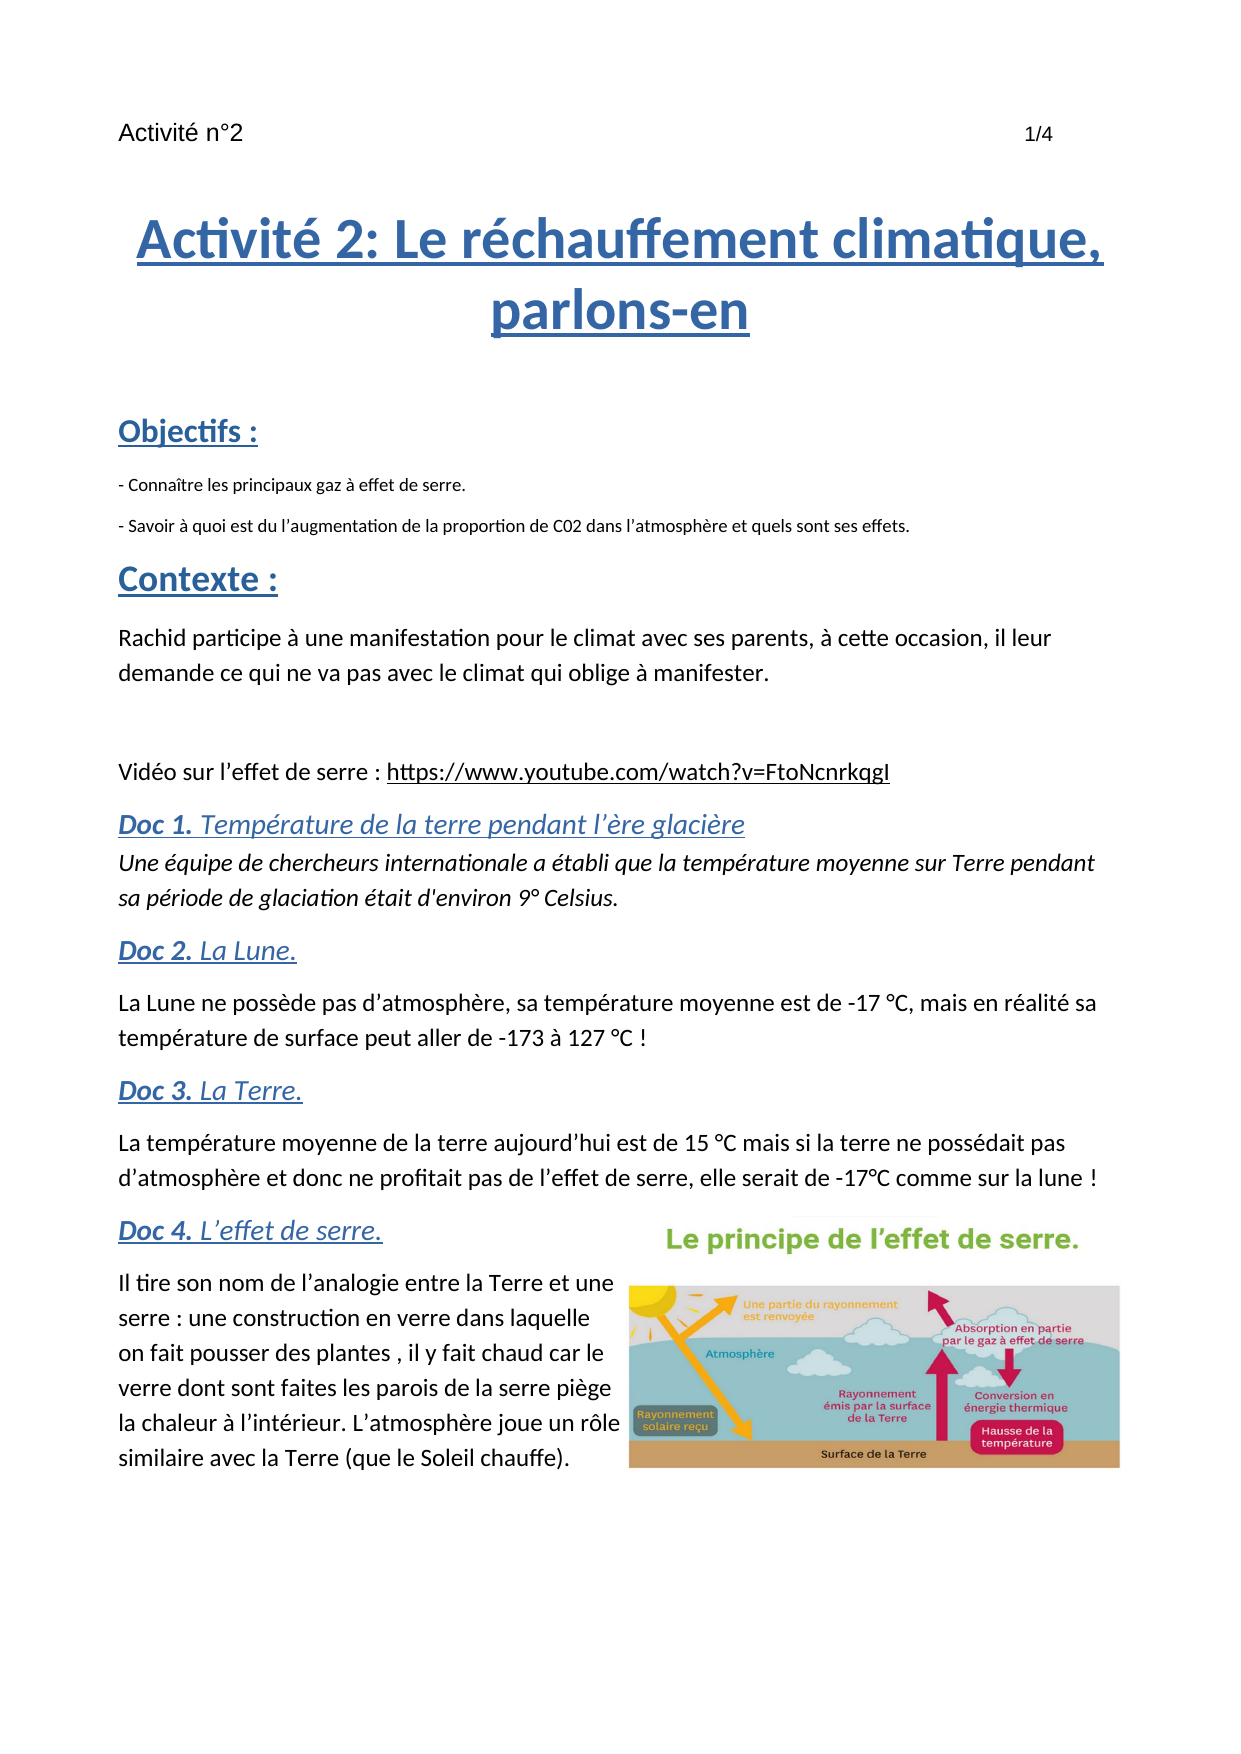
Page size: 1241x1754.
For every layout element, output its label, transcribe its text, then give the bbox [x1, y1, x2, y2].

text Doc 3. La Terre. [118, 1072, 1122, 1107]
text Rachid participe à une manifestation pour le climat avec ses parents, à cette occasion, il leur demande ce qui ne va pas avec le climat qui oblige à manifester. [118, 622, 1122, 688]
picture [621, 1216, 1122, 1476]
text - Savoir à quoi est du l’augmentation de la proportion de C02 dans l’atmosphère et quels sont ses effets. [118, 514, 1122, 537]
text La Lune ne possède pas d’atmosphère, sa température moyenne est de -17 °C, mais en réalité sa température de surface peut aller de -173 à 127 °C ! [118, 987, 1122, 1053]
text Objectifs : [118, 406, 1122, 452]
text - Connaître les principaux gaz à effet de serre. [118, 473, 1122, 496]
text Il tire son nom de l’analogie entre la Terre et une serre : une construction en verre dans laquelle on fait pousser des plantes , il y fait chaud car le verre dont sont faites les parois de la serre piège la chaleur à l’intérieur. L’atmosphère joue un rôle similaire avec la Terre (que le Soleil chauffe). [118, 1267, 621, 1473]
text Doc 2. La Lune. [118, 932, 1122, 967]
text La température moyenne de la terre aujourd’hui est de 15 °C mais si la terre ne possédait pas d’atmosphère et donc ne profitait pas de l’effet de serre, elle serait de -17°C comme sur la lune ! [118, 1127, 1122, 1193]
text Contexte : [118, 555, 1122, 601]
text Doc 4. L’effet de serre. [118, 1212, 1122, 1247]
title Activité 2: Le réchauffement climatique, parlons-en [118, 201, 1122, 344]
text Doc 1. Température de la terre pendant l’ère glacière [118, 806, 1122, 842]
text Une équipe de chercheurs internationale a établi que la température moyenne sur Terre pendant sa période de glaciation était d'environ 9° Celsius. [118, 847, 1122, 913]
text Vidéo sur l’effet de serre : https://www.youtube.com/watch?v=FtoNcnrkqgI [118, 757, 1122, 787]
